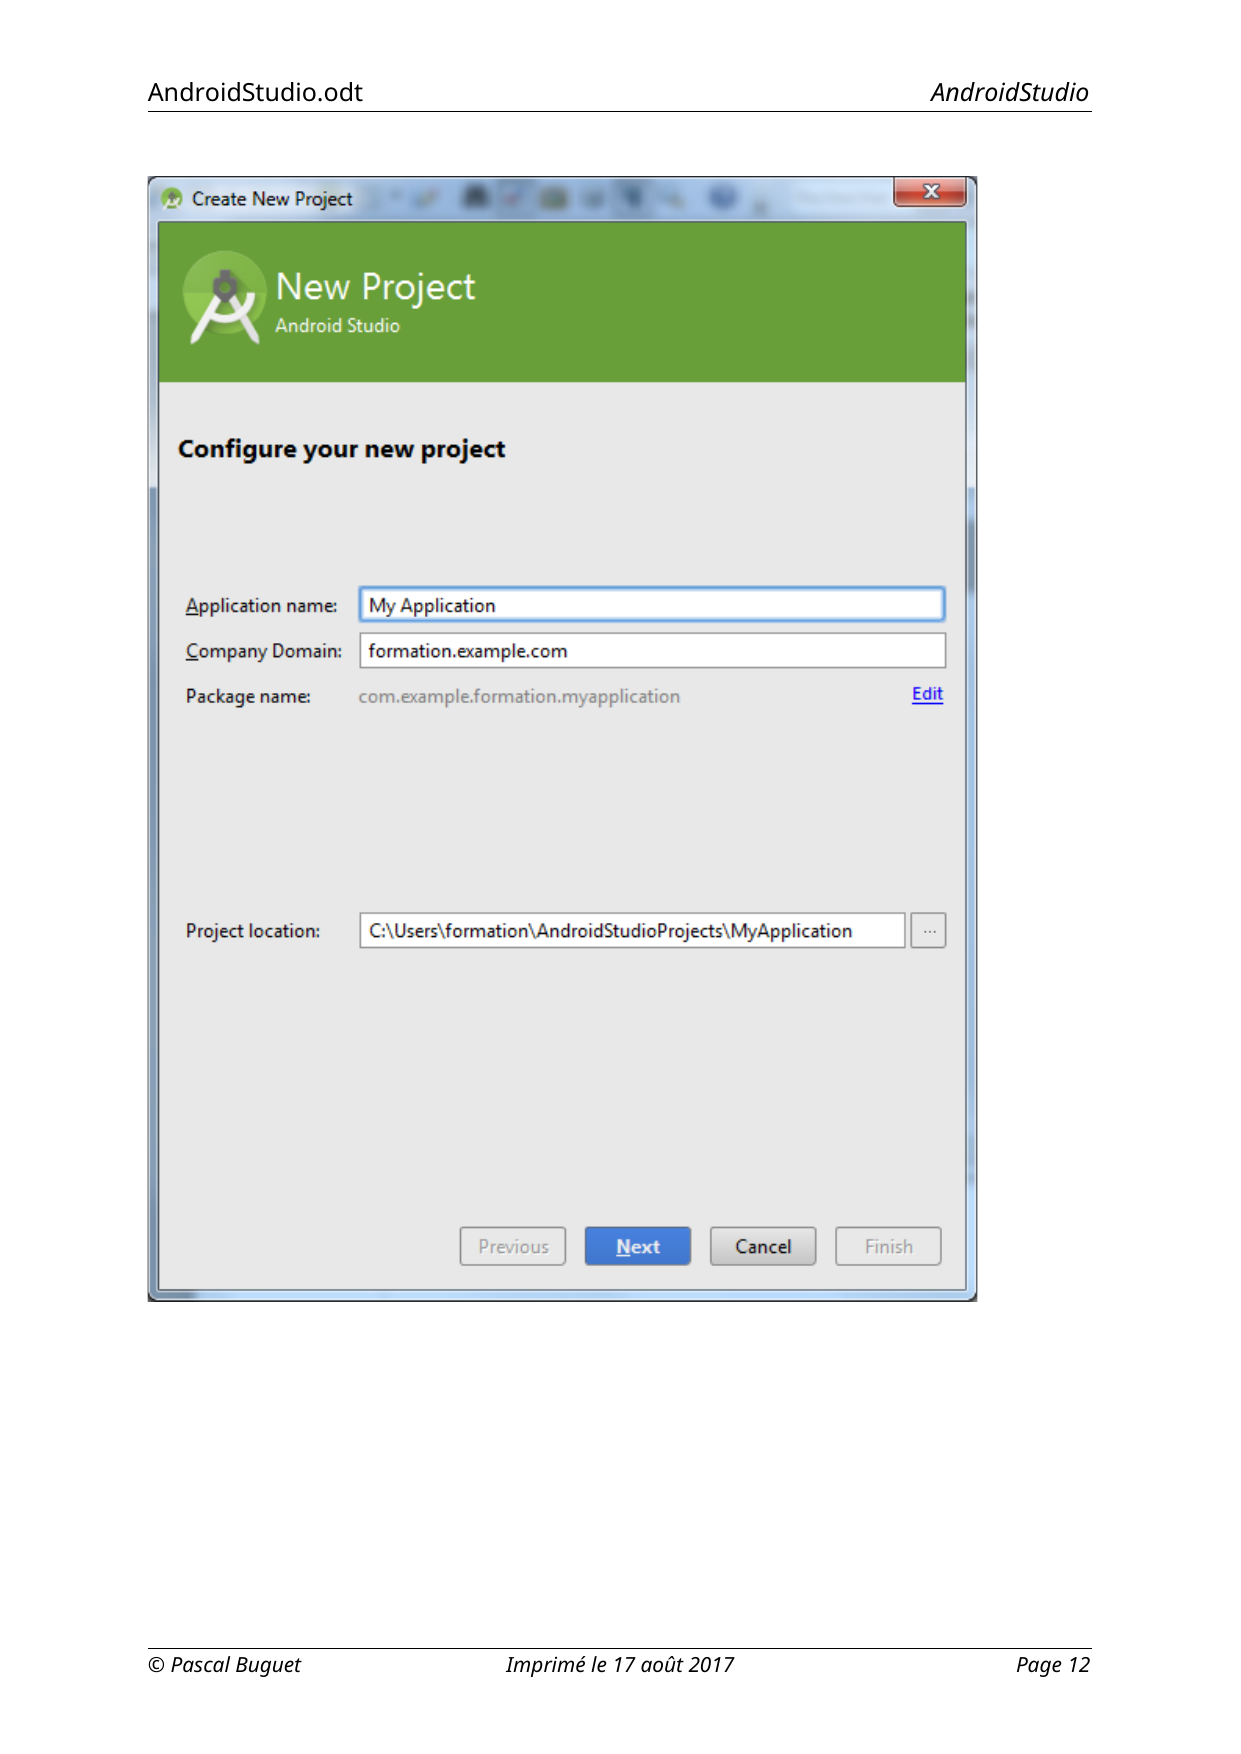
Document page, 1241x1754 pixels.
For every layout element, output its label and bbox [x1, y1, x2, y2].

picture [147, 176, 978, 1302]
